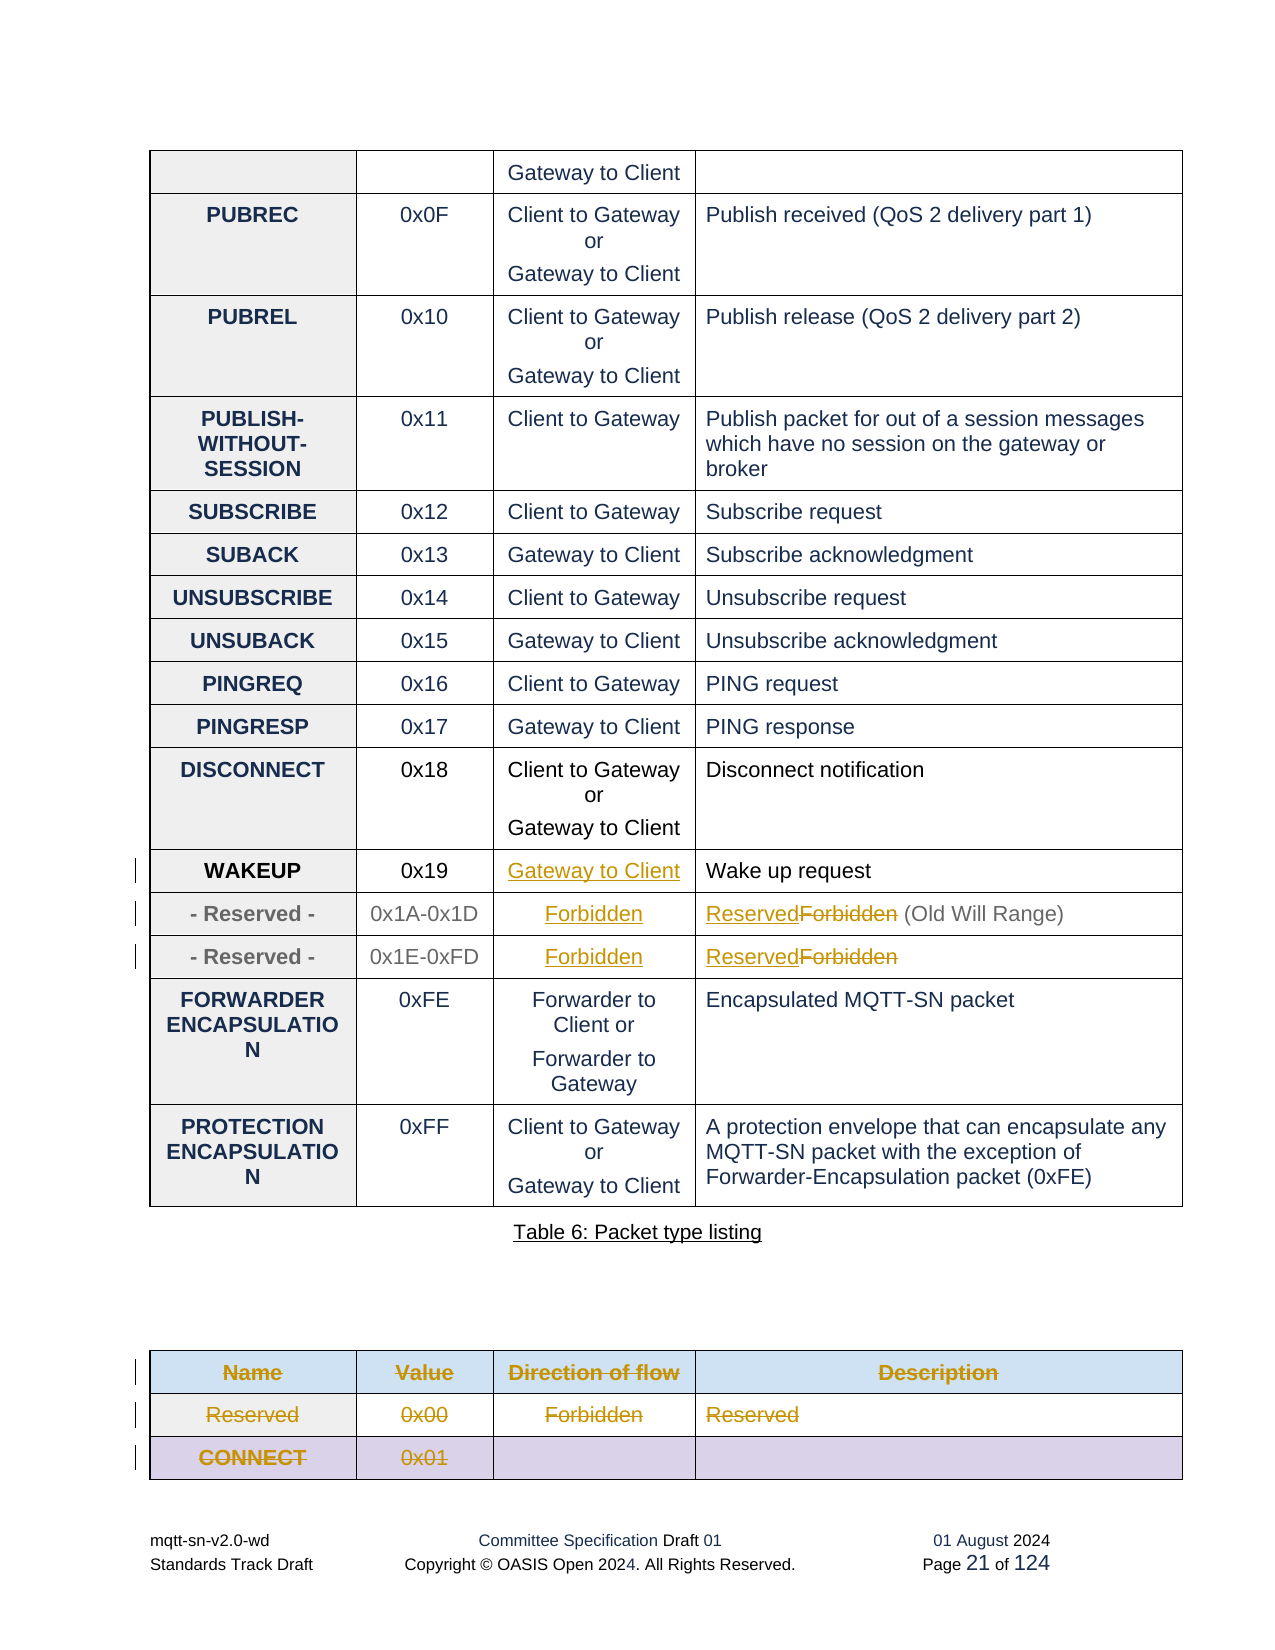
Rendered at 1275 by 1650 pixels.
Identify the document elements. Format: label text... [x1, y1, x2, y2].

table_cell PUBLISH-WITHOUT-SESSION [151, 397, 356, 489]
table_cell 0x14 [357, 576, 493, 618]
table_cell PING response [696, 705, 1182, 747]
table_cell PINGRESP [151, 705, 356, 747]
table_cell PINGREQ [151, 662, 356, 704]
table_cell [357, 1394, 493, 1436]
table_cell Forbidden [494, 893, 695, 934]
table_cell Gateway to Client [494, 534, 695, 575]
table_cell 0x1A-0x1D [357, 893, 493, 934]
table_cell Publish packet for out of a session messages which have no session on the gateway or broker [696, 397, 1182, 489]
table_cell [357, 1437, 493, 1479]
table_cell Client to Gateway [494, 662, 695, 704]
table_header [357, 1351, 493, 1393]
table_cell DISCONNECT [151, 748, 356, 849]
table_cell PUBREL [151, 296, 356, 396]
table_header [494, 1351, 695, 1393]
table_cell 0x19 [357, 850, 493, 892]
table_cell Disconnect notification [696, 748, 1182, 849]
table_cell Publish received (QoS 2 delivery part 1) [696, 194, 1182, 294]
table_cell 0x16 [357, 662, 493, 704]
table_cell 0xFE [357, 979, 493, 1104]
table_cell 0xFF [357, 1105, 493, 1206]
table_cell UNSUBACK [151, 619, 356, 661]
table_cell 0x11 [357, 397, 493, 489]
table_cell Encapsulated MQTT-SN packet [696, 979, 1182, 1104]
table_cell 0x18 [357, 748, 493, 849]
table_cell Subscribe request [696, 491, 1182, 532]
table_cell [151, 1437, 356, 1479]
table_cell [357, 151, 493, 193]
table_cell - Reserved - [151, 936, 356, 977]
table_header [696, 1351, 1182, 1393]
table_cell Unsubscribe request [696, 576, 1182, 618]
table_cell Forbidden [494, 936, 695, 977]
table_cell Forwarder to Client or Forwarder to Gateway [494, 979, 695, 1104]
table_cell WAKEUP [151, 850, 356, 892]
table_cell UNSUBSCRIBE [151, 576, 356, 618]
table_cell PROTECTION ENCAPSULATION [151, 1105, 356, 1206]
table_cell Gateway to Client [494, 619, 695, 661]
table_cell [696, 1394, 1182, 1436]
table_header [151, 1351, 356, 1393]
table_cell Client to Gateway [494, 397, 695, 489]
table_cell PUBREC [151, 194, 356, 294]
table_cell 0x0F [357, 194, 493, 294]
table_cell SUBSCRIBE [151, 491, 356, 532]
table_cell Gateway to Client [494, 705, 695, 747]
table_cell Reserved [696, 936, 1182, 977]
table_cell [151, 151, 356, 193]
table_cell A protection envelope that can encapsulate any MQTT-SN packet with the exception of Forwarder-Encapsulation packet (0xFE) [696, 1105, 1182, 1206]
table_cell Client to Gateway or Gateway to Client [494, 1105, 695, 1206]
table_cell Reserved (Old Will Range) [696, 893, 1182, 934]
table_cell Client to Gateway or Gateway to Client [494, 194, 695, 294]
table_cell Client to Gateway or Gateway to Client [494, 748, 695, 849]
table_cell 0x12 [357, 491, 493, 532]
table_cell 0x17 [357, 705, 493, 747]
table_cell [494, 1437, 695, 1479]
text Table 6: Packet type listing [150, 1219, 1125, 1243]
table_cell FORWARDER ENCAPSULATION [151, 979, 356, 1104]
table_cell 0x15 [357, 619, 493, 661]
table_cell - Reserved - [151, 893, 356, 934]
table_cell Unsubscribe acknowledgment [696, 619, 1182, 661]
table_cell 0x1E-0xFD [357, 936, 493, 977]
table_cell Gateway to Client [494, 850, 695, 892]
table_cell Wake up request [696, 850, 1182, 892]
table_cell Client to Gateway or Gateway to Client [494, 296, 695, 396]
table_cell Publish release (QoS 2 delivery part 2) [696, 296, 1182, 396]
table_cell [696, 1437, 1182, 1479]
table_cell PING request [696, 662, 1182, 704]
table_cell Subscribe acknowledgment [696, 534, 1182, 575]
table_cell SUBACK [151, 534, 356, 575]
table_cell [151, 1394, 356, 1436]
table_cell [696, 151, 1182, 193]
table_cell 0x13 [357, 534, 493, 575]
table_cell 0x10 [357, 296, 493, 396]
table_cell [494, 1394, 695, 1436]
table_cell Client to Gateway [494, 576, 695, 618]
table_cell Gateway to Client [494, 151, 695, 193]
table_cell Client to Gateway [494, 491, 695, 532]
